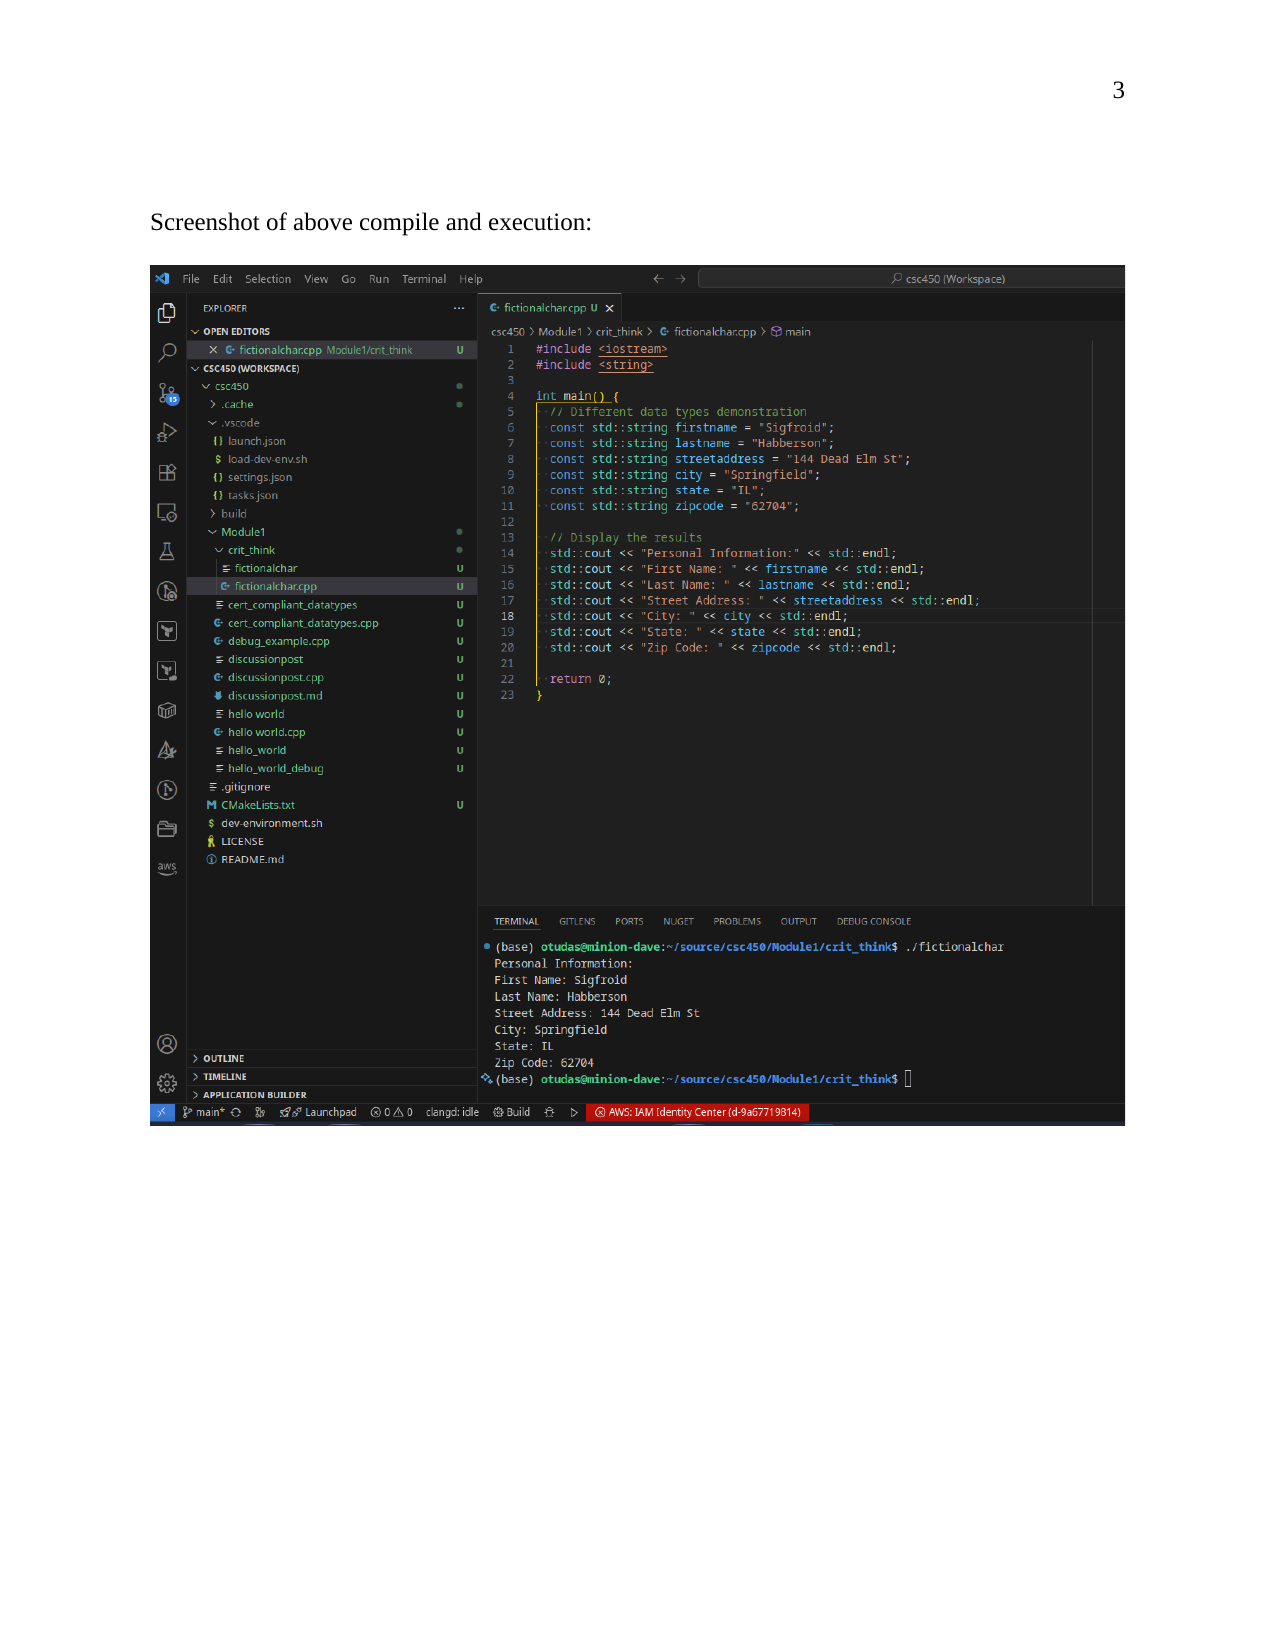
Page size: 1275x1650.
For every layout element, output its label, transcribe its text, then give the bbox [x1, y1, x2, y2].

picture [150, 265, 1125, 1126]
text Screenshot of above compile and execution: [150, 207, 1125, 236]
